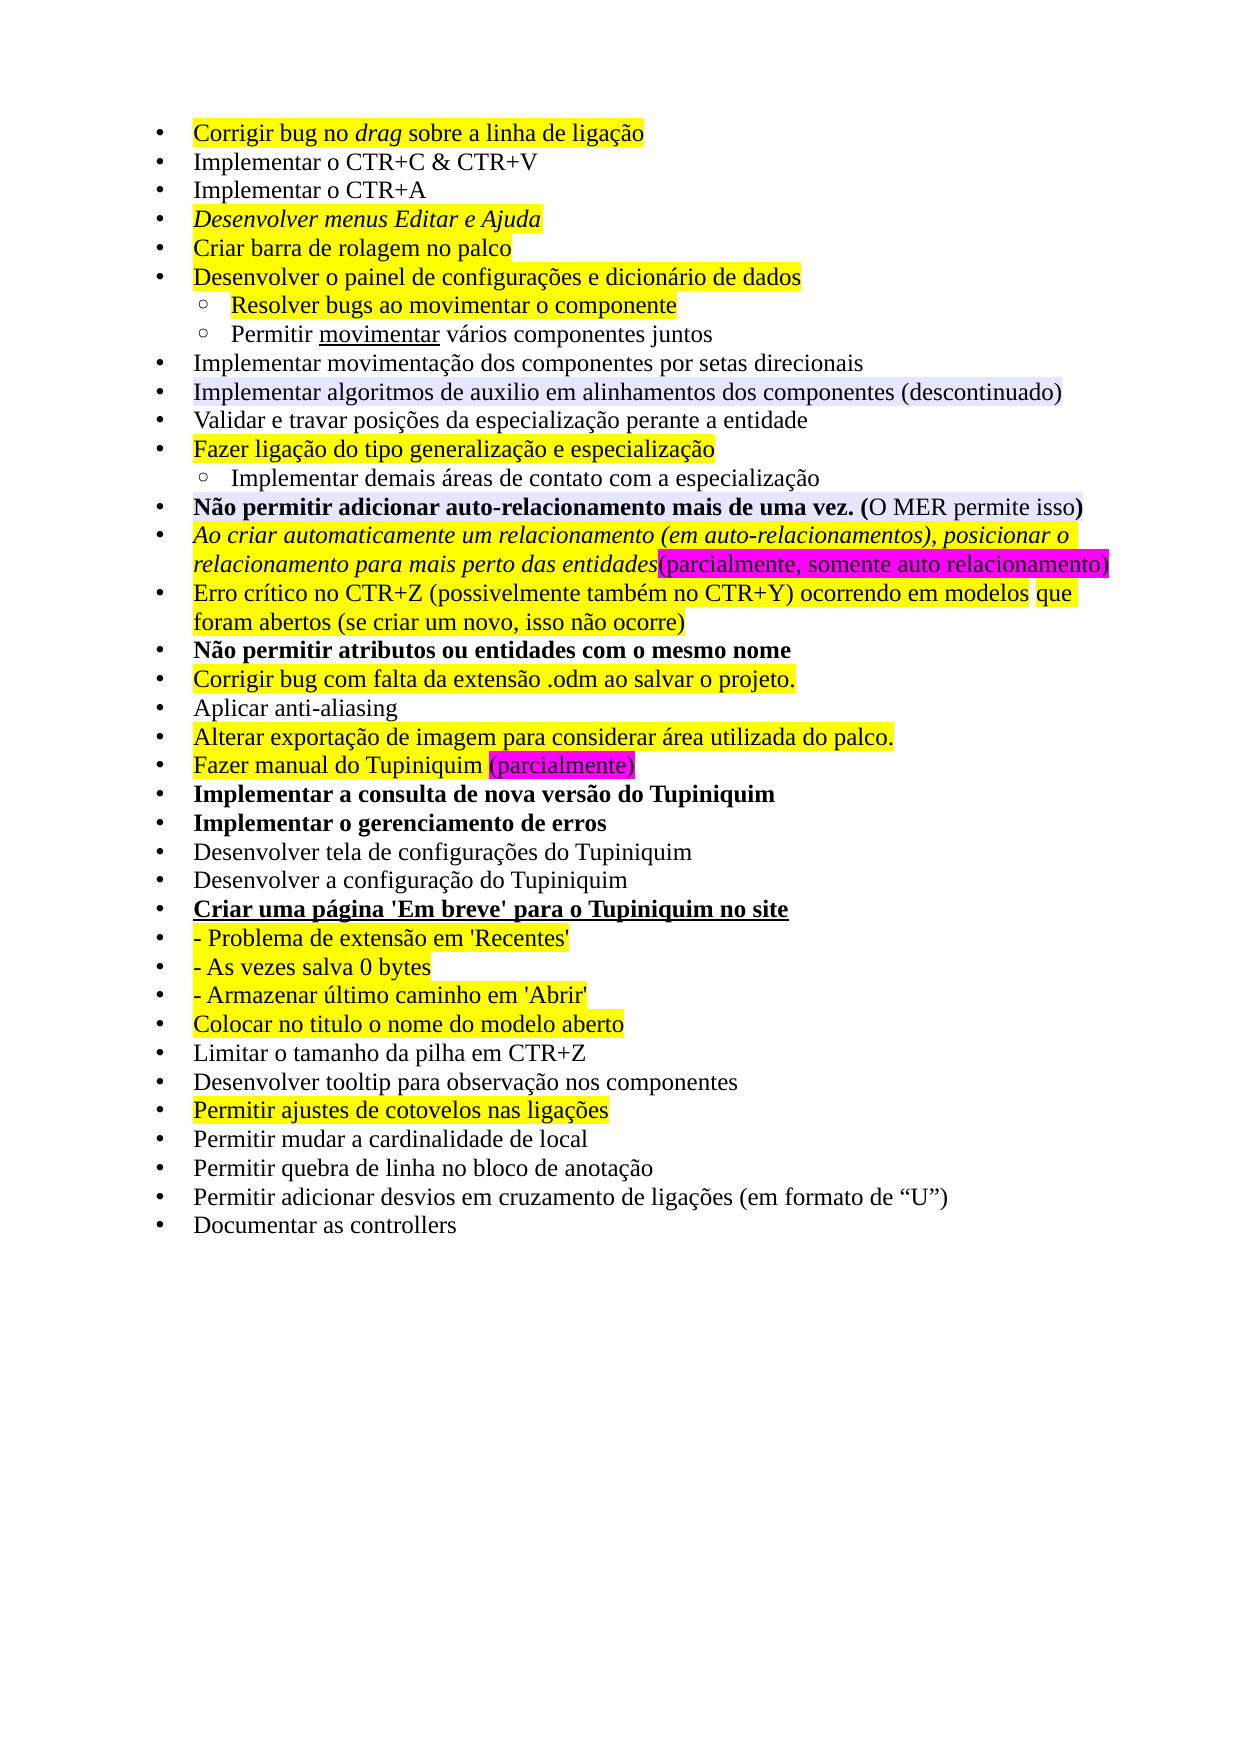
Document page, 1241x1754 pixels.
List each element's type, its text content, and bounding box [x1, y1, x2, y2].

list - As vezes salva 0 bytes [156, 952, 1122, 981]
list Criar barra de rolagem no palco [156, 233, 1122, 262]
list Documentar as controllers [156, 1211, 1122, 1239]
list Validar e travar posições da especialização perante a entidade [156, 406, 1122, 434]
list Corrigir bug no drag sobre a linha de ligação [156, 118, 1122, 147]
list Desenvolver menus Editar e Ajuda [156, 204, 1122, 233]
list Permitir quebra de linha no bloco de anotação [156, 1153, 1122, 1182]
list Implementar o CTR+A [156, 176, 1122, 204]
list Criar uma página 'Em breve' para o Tupiniquim no site [156, 894, 1122, 923]
list Fazer ligação do tipo generalização e especialização [156, 434, 1122, 463]
list Não permitir adicionar auto-relacionamento mais de uma vez. (O MER permite isso) [156, 492, 1122, 521]
list Implementar algoritmos de auxilio em alinhamentos dos componentes (descontinuado) [156, 377, 1122, 406]
list Ao criar automaticamente um relacionamento (em auto-relacionamentos), posicionar o relacionamento para mais perto das entidades(parcialmente, somente auto relacionamento) [156, 521, 1122, 578]
list Implementar movimentação dos componentes por setas direcionais [156, 348, 1122, 377]
list Aplicar anti-aliasing [156, 693, 1122, 722]
list Implementar demais áreas de contato com a especialização [193, 463, 1122, 492]
list Desenvolver tooltip para observação nos componentes [156, 1067, 1122, 1096]
list Permitir movimentar vários componentes juntos [193, 319, 1122, 348]
list Desenvolver a configuração do Tupiniquim [156, 866, 1122, 894]
list Erro crítico no CTR+Z (possivelmente também no CTR+Y) ocorrendo em modelos que foram abertos (se criar um novo, isso não ocorre) [156, 578, 1122, 636]
list Implementar o CTR+C & CTR+V [156, 147, 1122, 176]
list Permitir adicionar desvios em cruzamento de ligações (em formato de “U”) [156, 1182, 1122, 1211]
list Permitir mudar a cardinalidade de local [156, 1124, 1122, 1153]
list Não permitir atributos ou entidades com o mesmo nome [156, 636, 1122, 664]
list Permitir ajustes de cotovelos nas ligações [156, 1096, 1122, 1124]
list Desenvolver tela de configurações do Tupiniquim [156, 837, 1122, 866]
list - Problema de extensão em 'Recentes' [156, 923, 1122, 952]
list Alterar exportação de imagem para considerar área utilizada do palco. [156, 722, 1122, 751]
list Fazer manual do Tupiniquim (parcialmente) [156, 751, 1122, 779]
list Colocar no titulo o nome do modelo aberto [156, 1009, 1122, 1038]
list Corrigir bug com falta da extensão .odm ao salvar o projeto. [156, 664, 1122, 693]
list Resolver bugs ao movimentar o componente [193, 291, 1122, 319]
list Limitar o tamanho da pilha em CTR+Z [156, 1038, 1122, 1067]
list - Armazenar último caminho em 'Abrir' [156, 981, 1122, 1009]
list Implementar o gerenciamento de erros [156, 808, 1122, 837]
list Desenvolver o painel de configurações e dicionário de dados [156, 262, 1122, 291]
list Implementar a consulta de nova versão do Tupiniquim [156, 779, 1122, 808]
